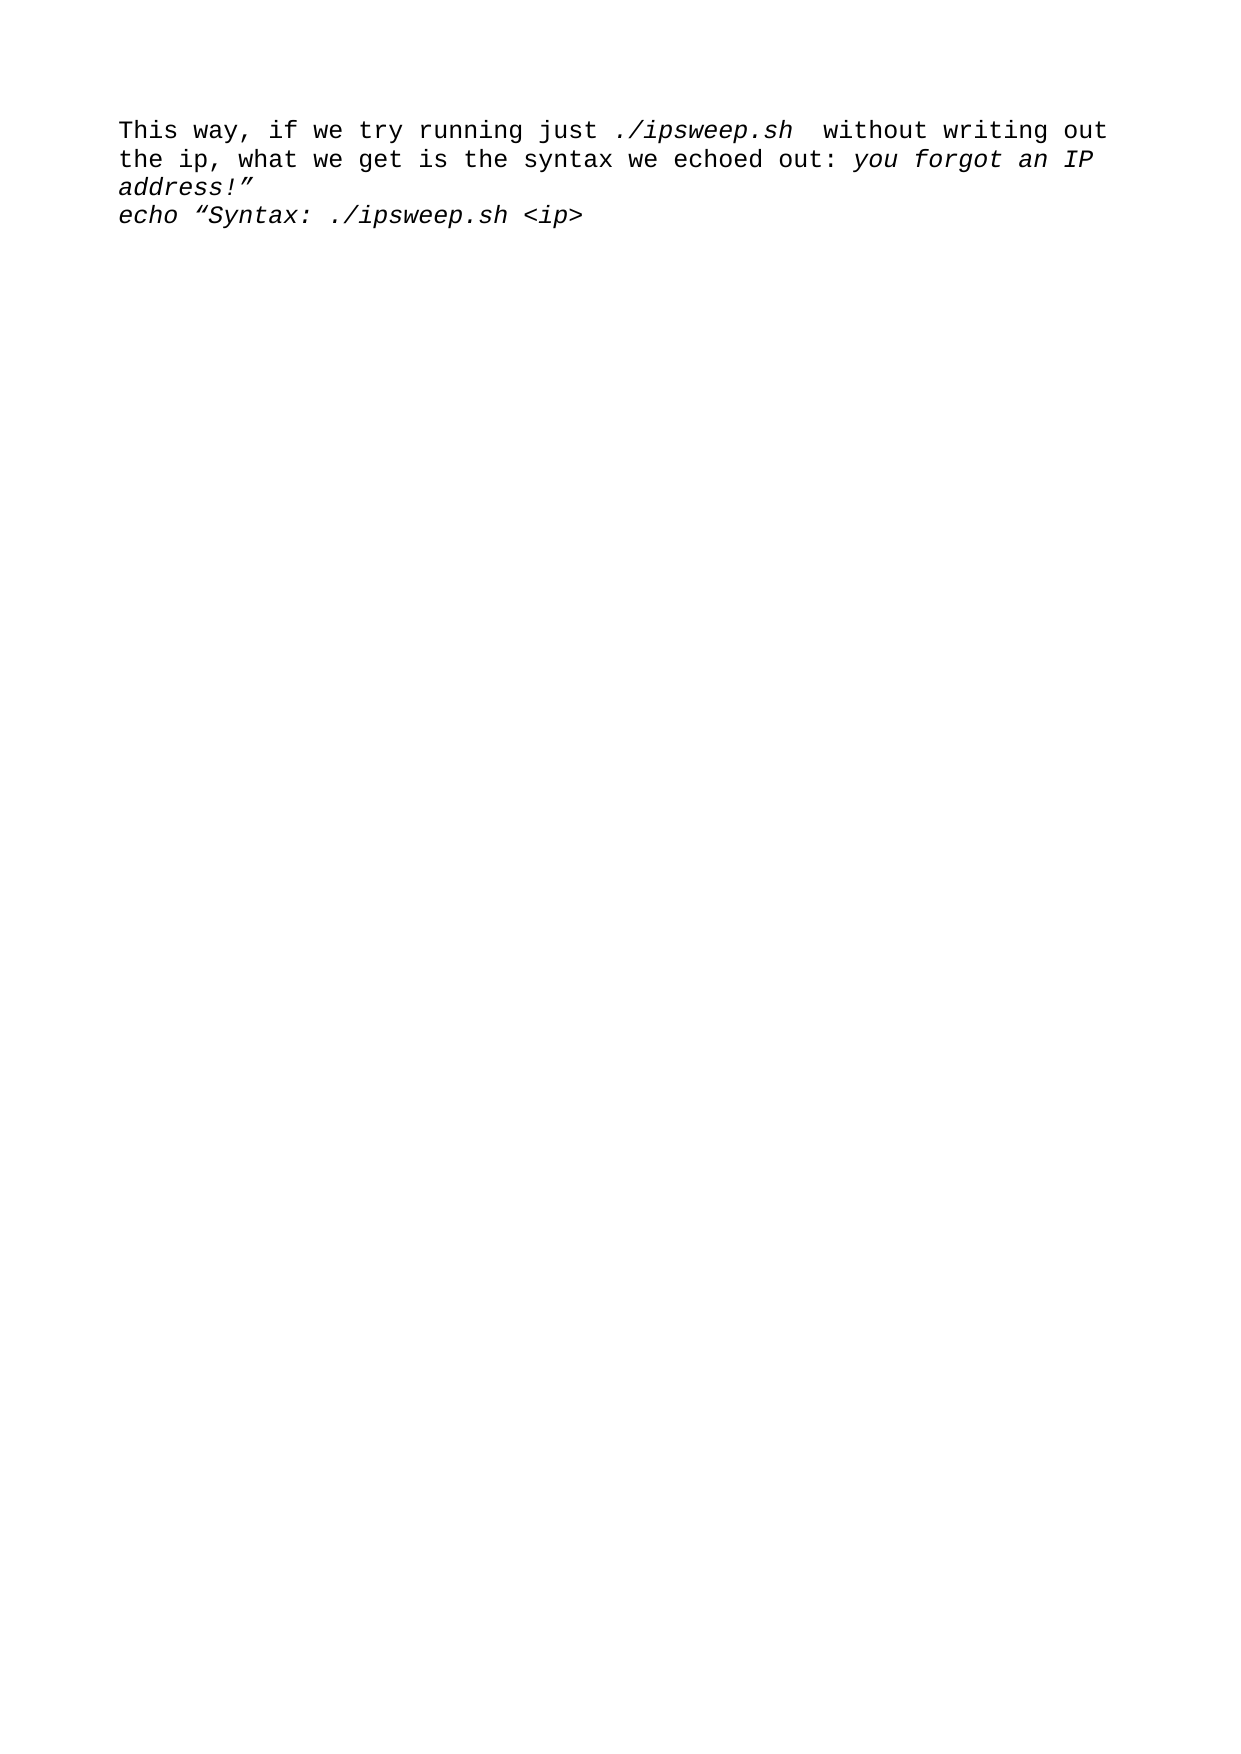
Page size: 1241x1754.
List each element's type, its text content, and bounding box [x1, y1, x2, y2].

text echo “Syntax: ./ipsweep.sh <ip> [118, 203, 1122, 231]
text This way, if we try running just ./ipsweep.sh without writing out the ip, what we get is the syntax we echoed out: you forgot an IP address!” [118, 118, 1122, 203]
